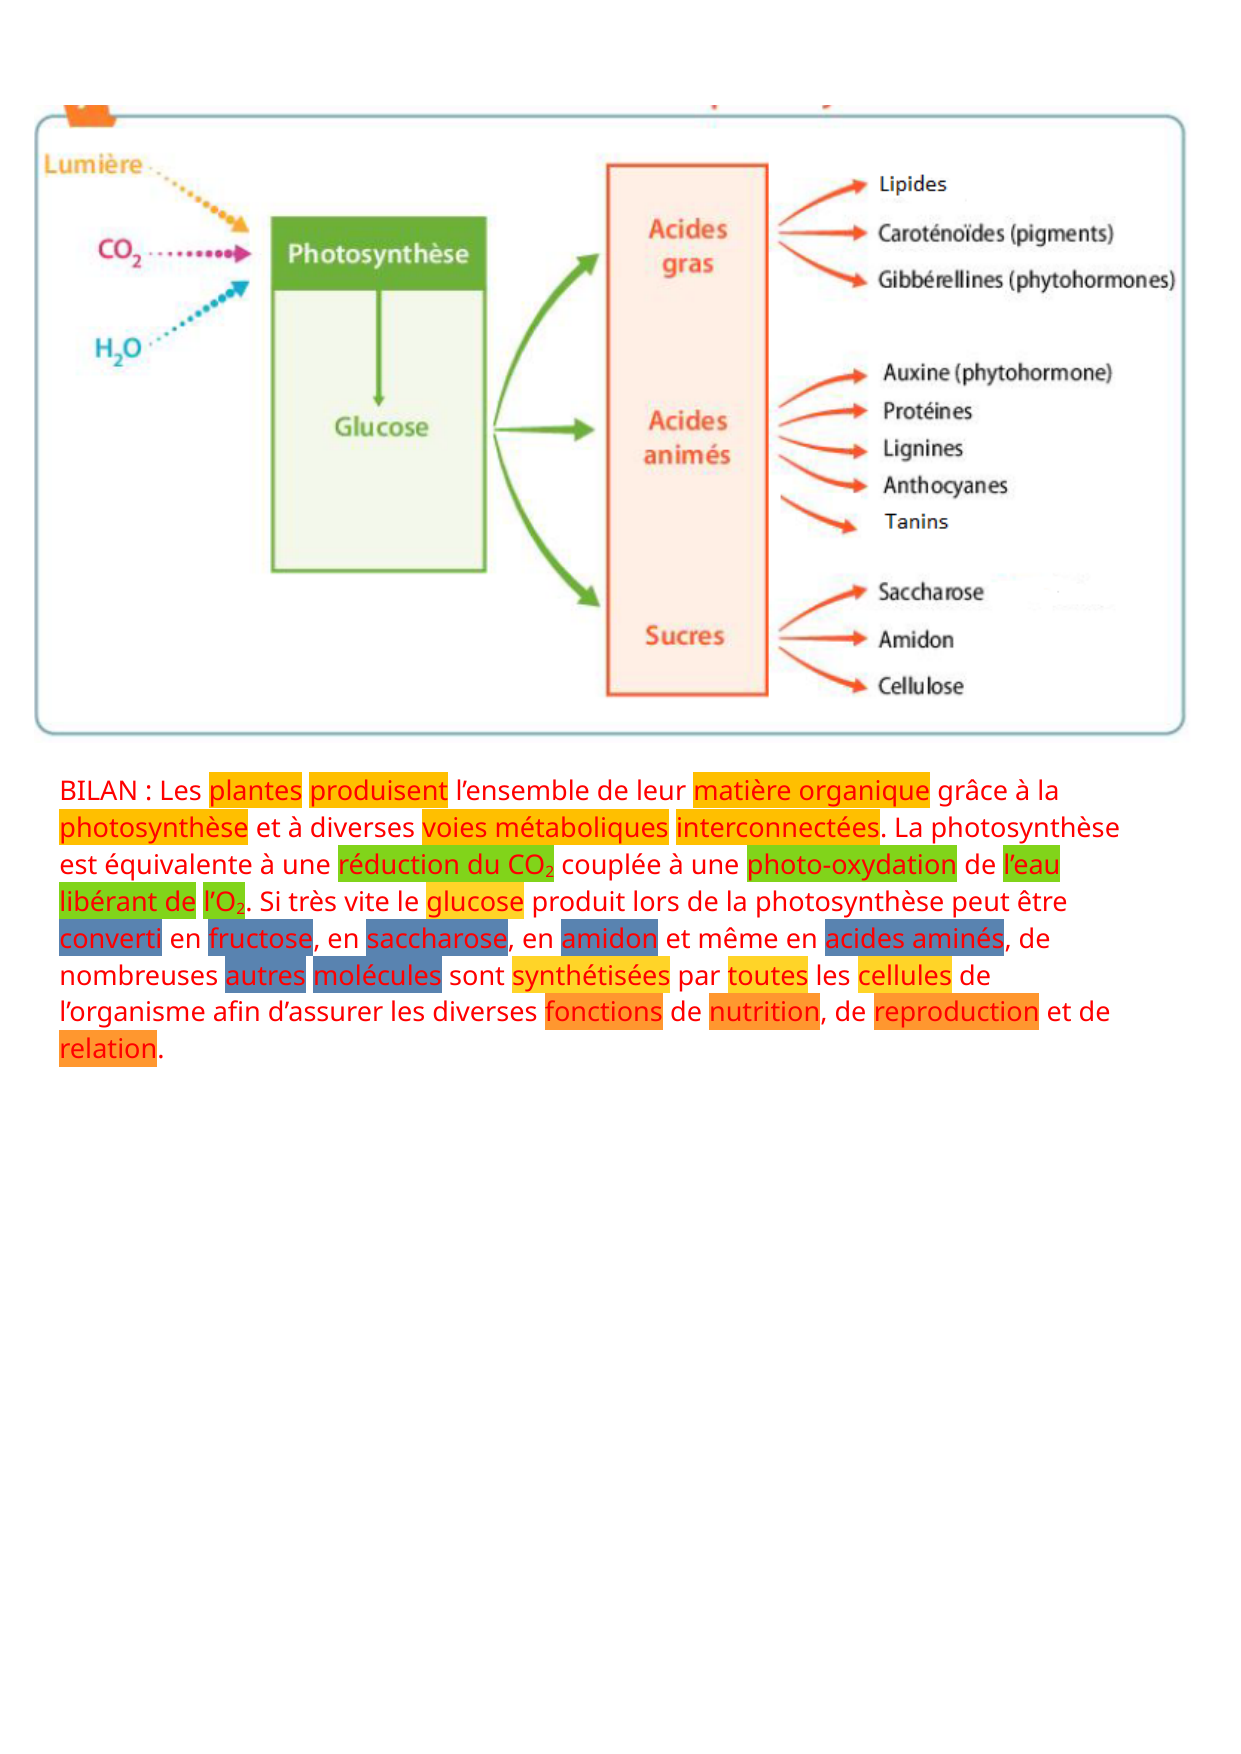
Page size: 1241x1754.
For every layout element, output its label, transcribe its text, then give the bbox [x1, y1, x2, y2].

picture [34, 105, 1193, 743]
list BILAN : Les plantes produisent l’ensemble de leur matière organique grâce à la photosynthèse et à diverses voies métaboliques interconnectées. La photosynthèse est équivalente à une réduction du CO2 couplée à une photo-oxydation de l’eau libérant de l’O2. Si très vite le glucose produit lors de la photosynthèse peut être converti en fructose, en saccharose, en amidon et même en acides aminés, de nombreuses autres molécules sont synthétisées par toutes les cellules de l’organisme afin d’assurer les diverses fonctions de nutrition, de reproduction et de relation. [59, 772, 1122, 1067]
